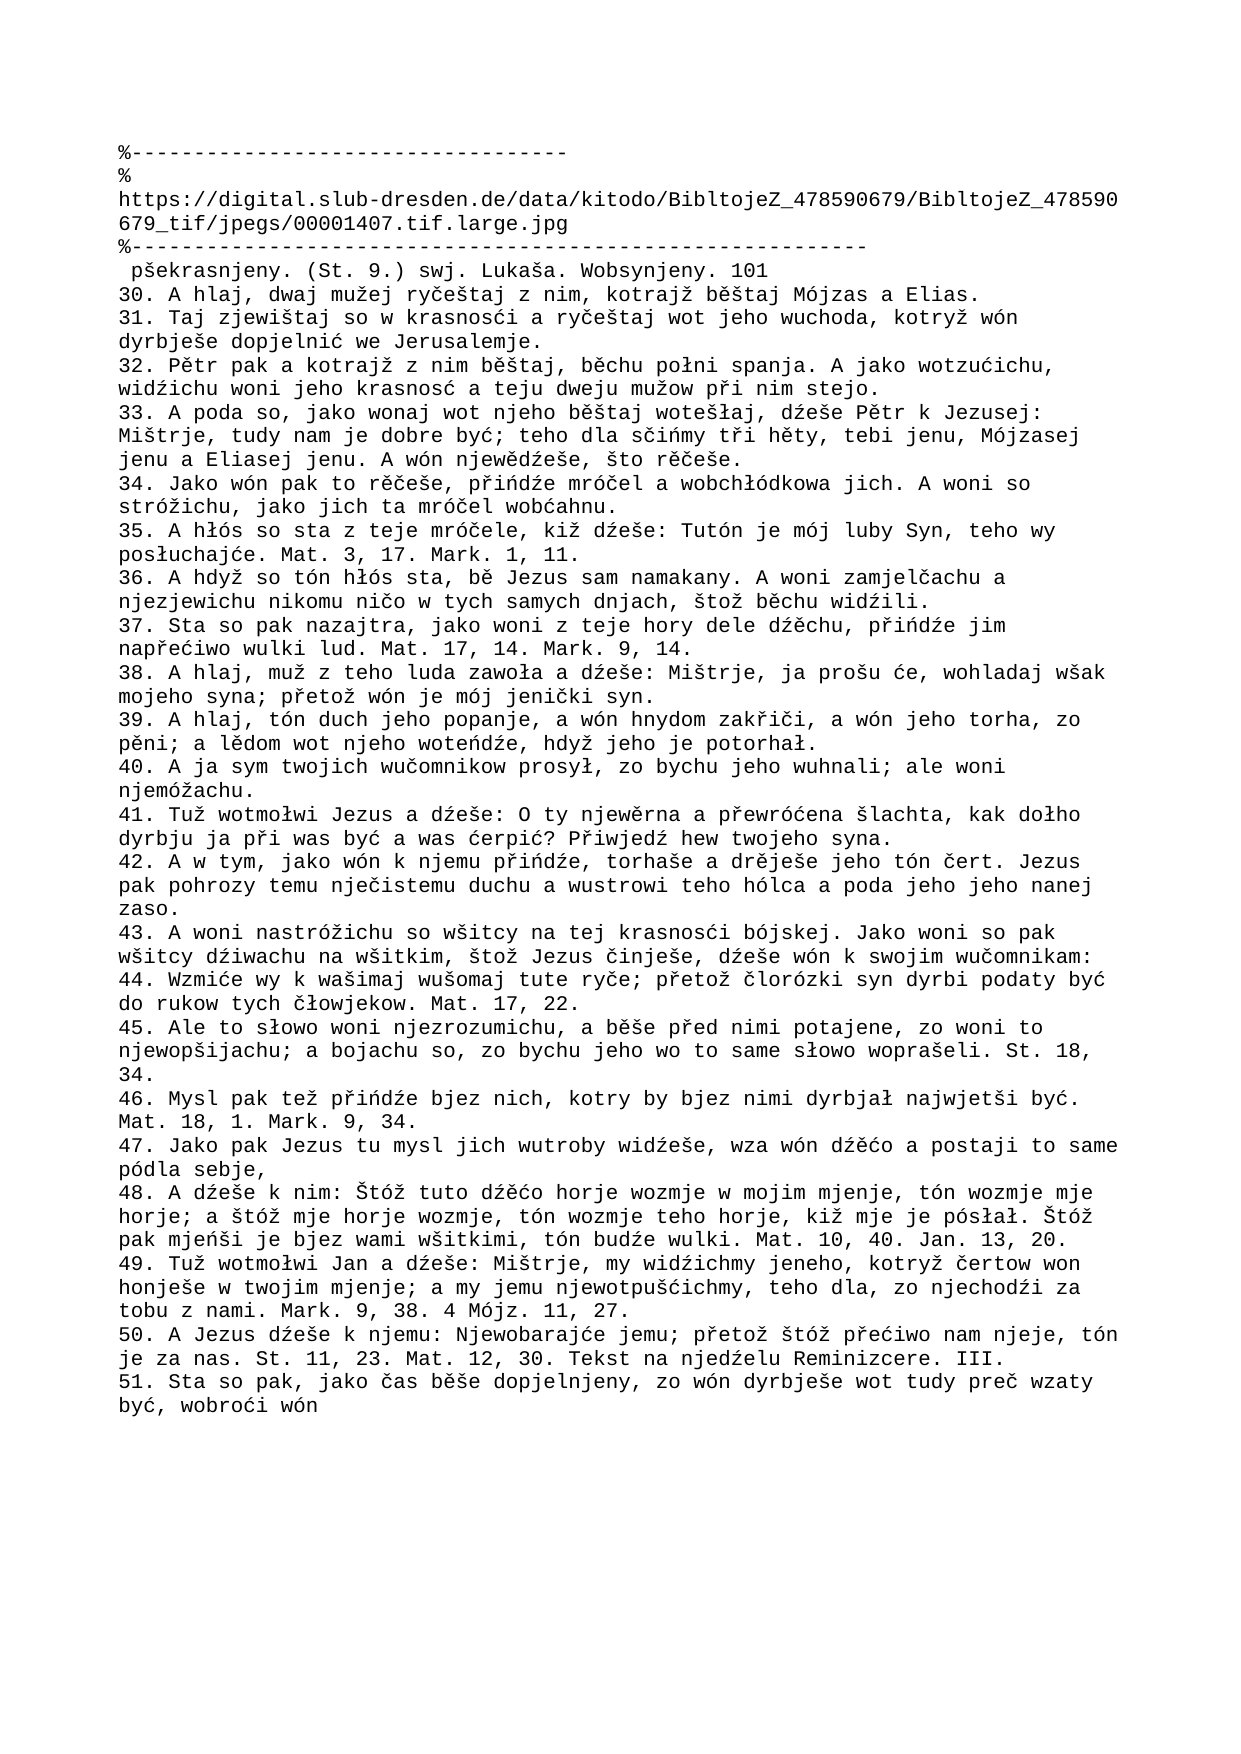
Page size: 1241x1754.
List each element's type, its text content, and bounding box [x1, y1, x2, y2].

text 32. Pětr pak a kotrajž z nim běštaj, běchu połni spanja. A jako wotzućichu, widźichu woni jeho krasnosć a teju dweju mužow při nim stejo. [118, 354, 1122, 402]
text 46. Mysl pak tež přińdźe bjez nich, kotry by bjez nimi dyrbjał najwjetši być. Mat. 18, 1. Mark. 9, 34. [118, 1088, 1122, 1135]
text 30. A hlaj, dwaj mužej ryčeštaj z nim, kotrajž běštaj Mójzas a Elias. [118, 284, 1122, 307]
text 36. A hdyž so tón hłós sta, bě Jezus sam namakany. A woni zamjelčachu a njezjewichu nikomu ničo w tych samych dnjach, štož běchu widźili. [118, 567, 1122, 615]
text 41. Tuž wotmołwi Jezus a dźeše: O ty njewěrna a přewróćena šlachta, kak dołho dyrbju ja při was być a was ćerpić? Přiwjedź hew twojeho syna. [118, 804, 1122, 851]
text 42. A w tym, jako wón k njemu přińdźe, torhaše a drěješe jeho tón čert. Jezus pak pohrozy temu nječistemu duchu a wustrowi teho hólca a poda jeho jeho nanej zaso. [118, 851, 1122, 922]
text 38. A hlaj, muž z teho luda zawoła a dźeše: Mištrje, ja prošu će, wohladaj wšak mojeho syna; přetož wón je mój jenički syn. [118, 662, 1122, 709]
text 33. A poda so, jako wonaj wot njeho běštaj wotešłaj, dźeše Pětr k Jezusej: Mištrje, tudy nam je dobre być; teho dla sčińmy tři hěty, tebi jenu, Mójzasej jenu a Eliasej jenu. A wón njewědźeše, što rěčeše. [118, 402, 1122, 473]
text 34. Jako wón pak to rěčeše, přińdźe mróčel a wobchłódkowa jich. A woni so stróžichu, jako jich ta mróčel wobćahnu. [118, 473, 1122, 520]
text 35. A hłós so sta z teje mróčele, kiž dźeše: Tutón je mój luby Syn, teho wy posłuchajće. Mat. 3, 17. Mark. 1, 11. [118, 520, 1122, 567]
text pšekrasnjeny. (St. 9.) swj. Lukaša. Wobsynjeny. 101 [118, 260, 1122, 284]
text %----------------------------------- [118, 142, 1122, 165]
text 31. Taj zjewištaj so w krasnosći a ryčeštaj wot jeho wuchoda, kotryž wón dyrbješe dopjelnić we Jerusalemje. [118, 307, 1122, 354]
text % https://digital.slub-dresden.de/data/kitodo/BibltojeZ_478590679/BibltojeZ_478590679_tif/jpegs/00001407.tif.large.jpg [118, 165, 1122, 236]
text 37. Sta so pak nazajtra, jako woni z teje hory dele dźěchu, přińdźe jim napřećiwo wulki lud. Mat. 17, 14. Mark. 9, 14. [118, 615, 1122, 662]
text 47. Jako pak Jezus tu mysl jich wutroby widźeše, wza wón dźěćo a postaji to same pódla sebje, [118, 1135, 1122, 1182]
text 40. A ja sym twojich wučomnikow prosył, zo bychu jeho wuhnali; ale woni njemóžachu. [118, 757, 1122, 804]
text 44. Wzmiće wy k wašimaj wušomaj tute ryče; přetož člorózki syn dyrbi podaty być do rukow tych čłowjekow. Mat. 17, 22. [118, 969, 1122, 1017]
text 49. Tuž wotmołwi Jan a dźeše: Mištrje, my widźichmy jeneho, kotryž čertow won honješe w twojim mjenje; a my jemu njewotpušćichmy, teho dla, zo njechodźi za tobu z nami. Mark. 9, 38. 4 Mójz. 11, 27. [118, 1253, 1122, 1324]
text 45. Ale to słowo woni njezrozumichu, a běše před nimi potajene, zo woni to njewopšijachu; a bojachu so, zo bychu jeho wo to same słowo woprašeli. St. 18, 34. [118, 1017, 1122, 1088]
text 51. Sta so pak, jako čas běše dopjelnjeny, zo wón dyrbješe wot tudy preč wzaty być, wobroći wón [118, 1371, 1122, 1419]
text 43. A woni nastróžichu so wšitcy na tej krasnosći bójskej. Jako woni so pak wšitcy dźiwachu na wšitkim, štož Jezus činješe, dźeše wón k swojim wučomnikam: [118, 922, 1122, 969]
text 50. A Jezus dźeše k njemu: Njewobarajće jemu; přetož štóž přećiwo nam njeje, tón je za nas. St. 11, 23. Mat. 12, 30. Tekst na njedźelu Reminizcere. III. [118, 1324, 1122, 1371]
text 48. A dźeše k nim: Štóž tuto dźěćo horje wozmje w mojim mjenje, tón wozmje mje horje; a štóž mje horje wozmje, tón wozmje teho horje, kiž mje je pósłał. Štóž pak mjeńši je bjez wami wšitkimi, tón budźe wulki. Mat. 10, 40. Jan. 13, 20. [118, 1182, 1122, 1253]
text %----------------------------------------------------------- [118, 236, 1122, 260]
text 39. A hlaj, tón duch jeho popanje, a wón hnydom zakřiči, a wón jeho torha, zo pěni; a lědom wot njeho woteńdźe, hdyž jeho je potorhał. [118, 709, 1122, 757]
